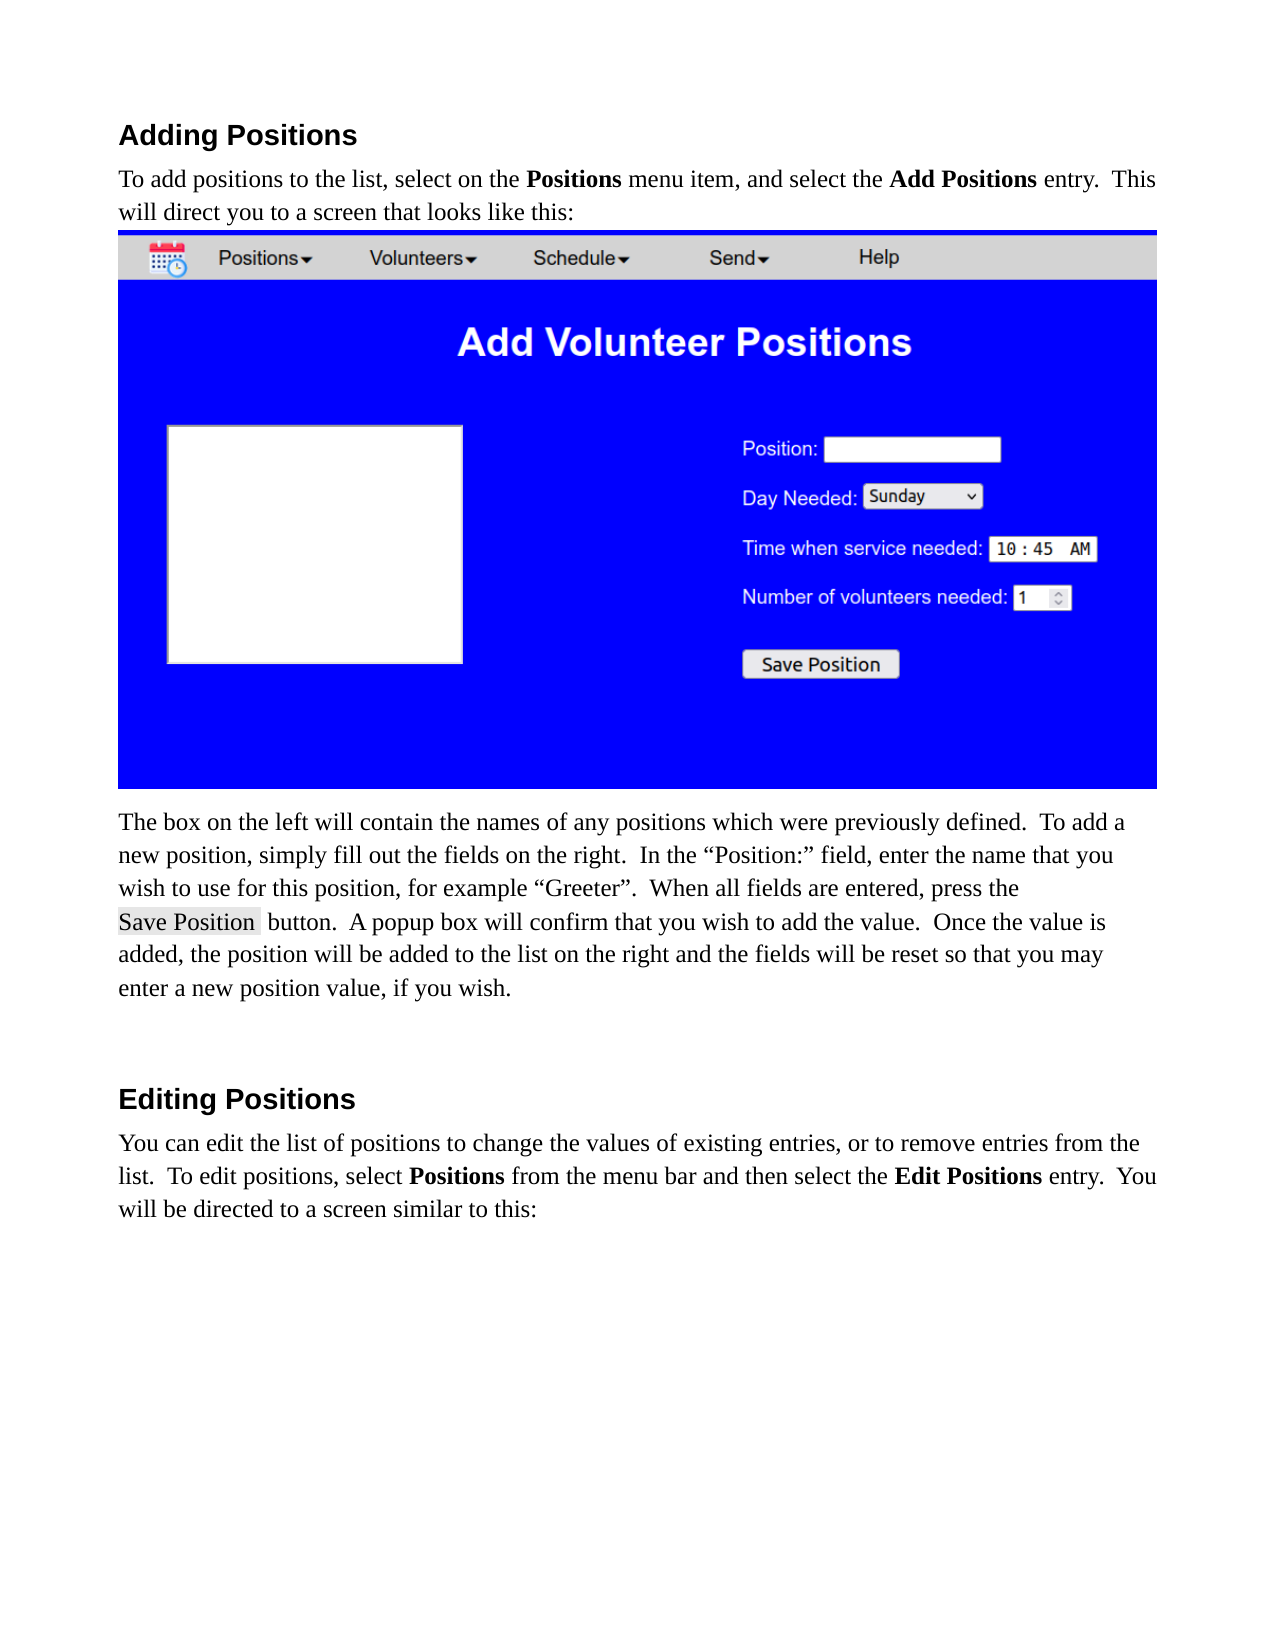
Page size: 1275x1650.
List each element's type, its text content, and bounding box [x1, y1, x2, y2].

text You can edit the list of positions to change the values of existing entries, or to remove entries from the list. To edit positions, select Positions from the menu bar and then select the Edit Positions entry. You will be directed to a screen similar to this: [118, 1128, 1157, 1223]
text The box on the left will contain the names of any positions which were previously defined. To add a new position, simply fill out the fields on the right. In the “Position:” field, enter the name that you wish to use for this position, for example “Greeter”. When all fields are entered, press the Save Position button. A popup box will confirm that you wish to add the value. Once the value is added, the position will be added to the list on the right and the fields will be reset so that you may enter a new position value, if you wish. [118, 807, 1157, 1001]
text To add positions to the list, select on the Positions menu item, and select the Add Positions entry. This will direct you to a screen that looks like this: [118, 164, 1157, 230]
picture [118, 230, 1157, 789]
subtitle Editing Positions [118, 1082, 1157, 1116]
subtitle Adding Positions [118, 118, 1157, 152]
